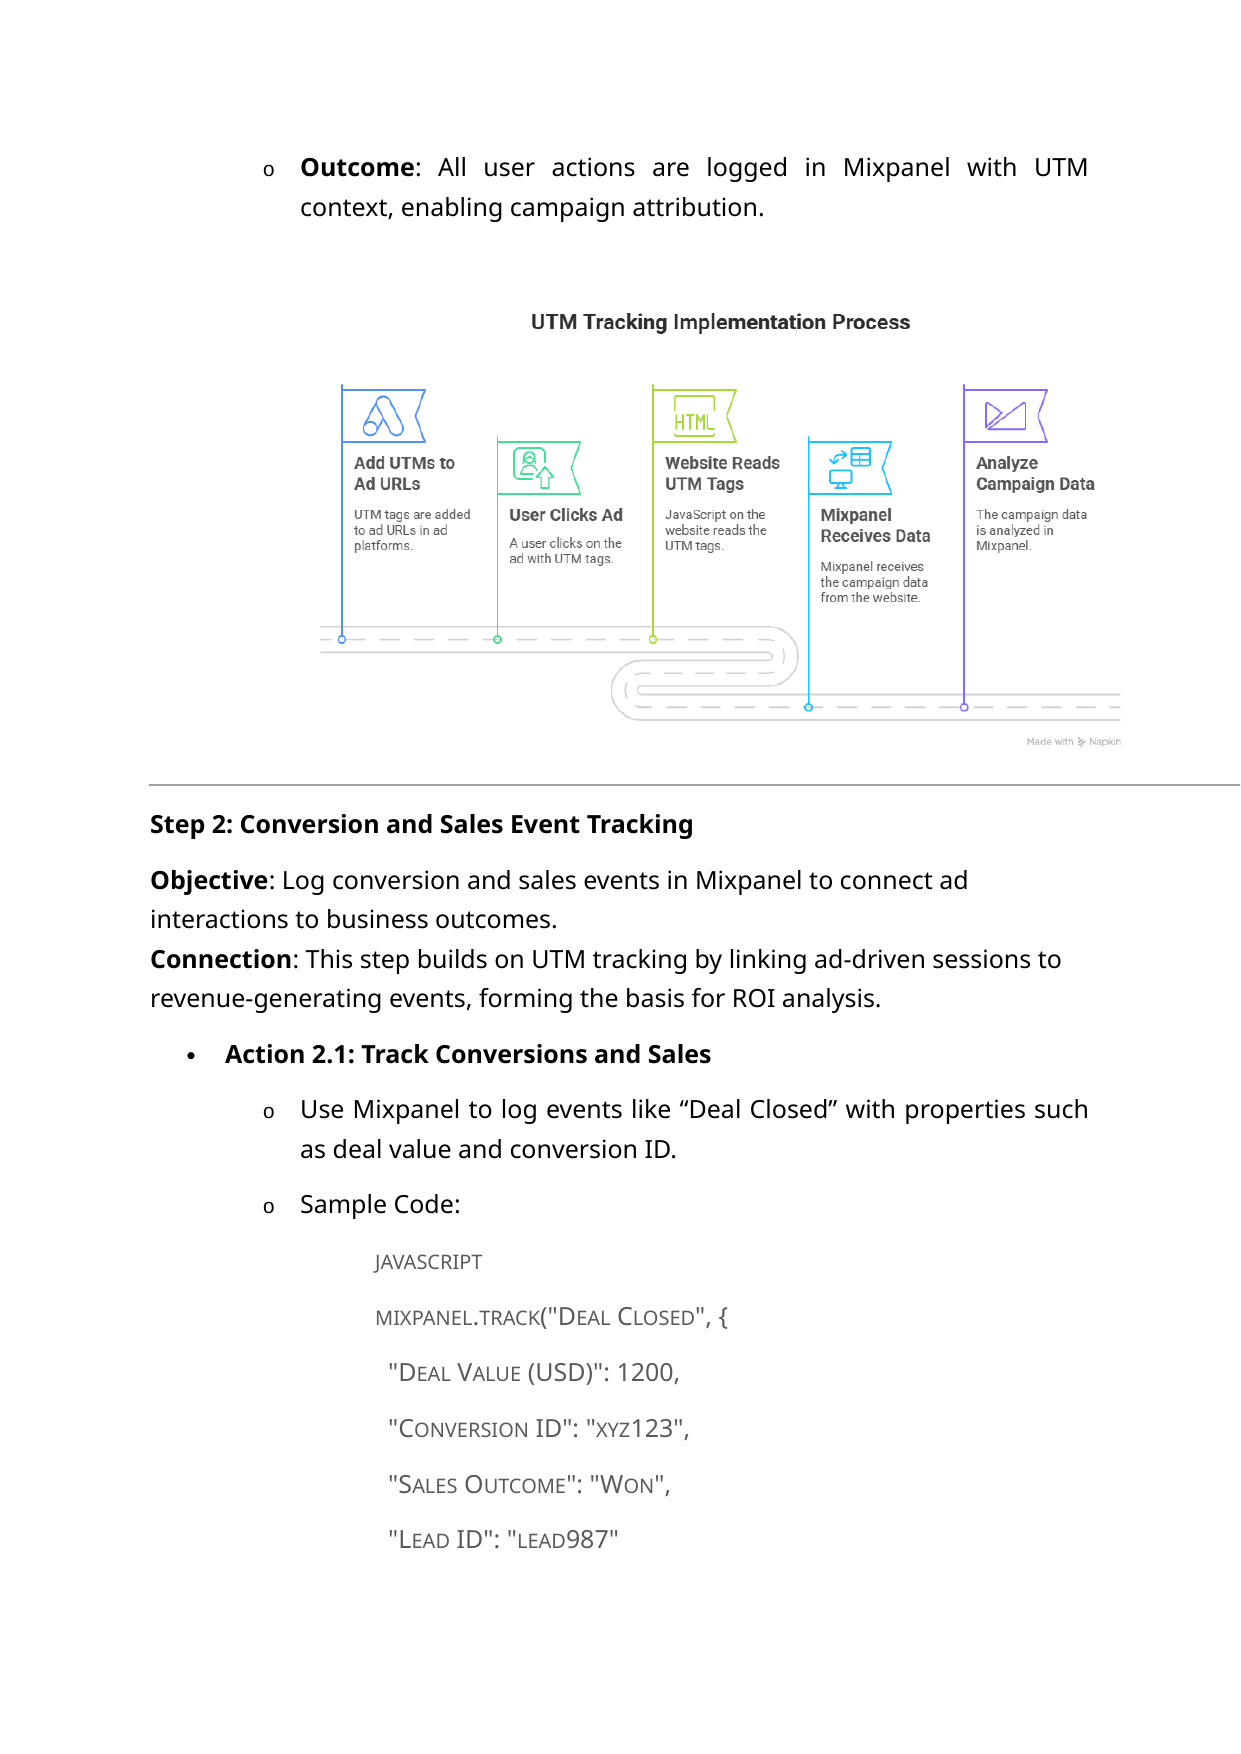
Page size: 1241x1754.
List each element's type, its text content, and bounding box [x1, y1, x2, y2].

text mixpanel.track("Deal Closed", { [375, 1299, 1090, 1333]
list Use Mixpanel to log events like “Deal Closed” with properties such as deal value and conversion ID. [262, 1092, 1090, 1165]
list Outcome: All user actions are logged in Mixpanel with UTM context, enabling campaign attribution. [262, 150, 1090, 223]
text "Deal Value (USD)": 1200, [375, 1354, 1090, 1389]
text Objective: Log conversion and sales events in Mixpanel to connect ad interactions to business outcomes. Connection: This step builds on UTM tracking by linking ad-driven sessions to revenue-generating events, forming the basis for ROI analysis. [150, 863, 1090, 1014]
text "Sales Outcome": "Won", [375, 1466, 1090, 1500]
text javascript [375, 1243, 1090, 1277]
text Step 2: Conversion and Sales Event Tracking [150, 807, 1090, 841]
list Action 2.1: Track Conversions and Sales [187, 1036, 1090, 1070]
text "Lead ID": "lead987" [375, 1522, 1090, 1556]
list Sample Code: [262, 1187, 1090, 1221]
text "Conversion ID": "xyz123", [375, 1410, 1090, 1444]
